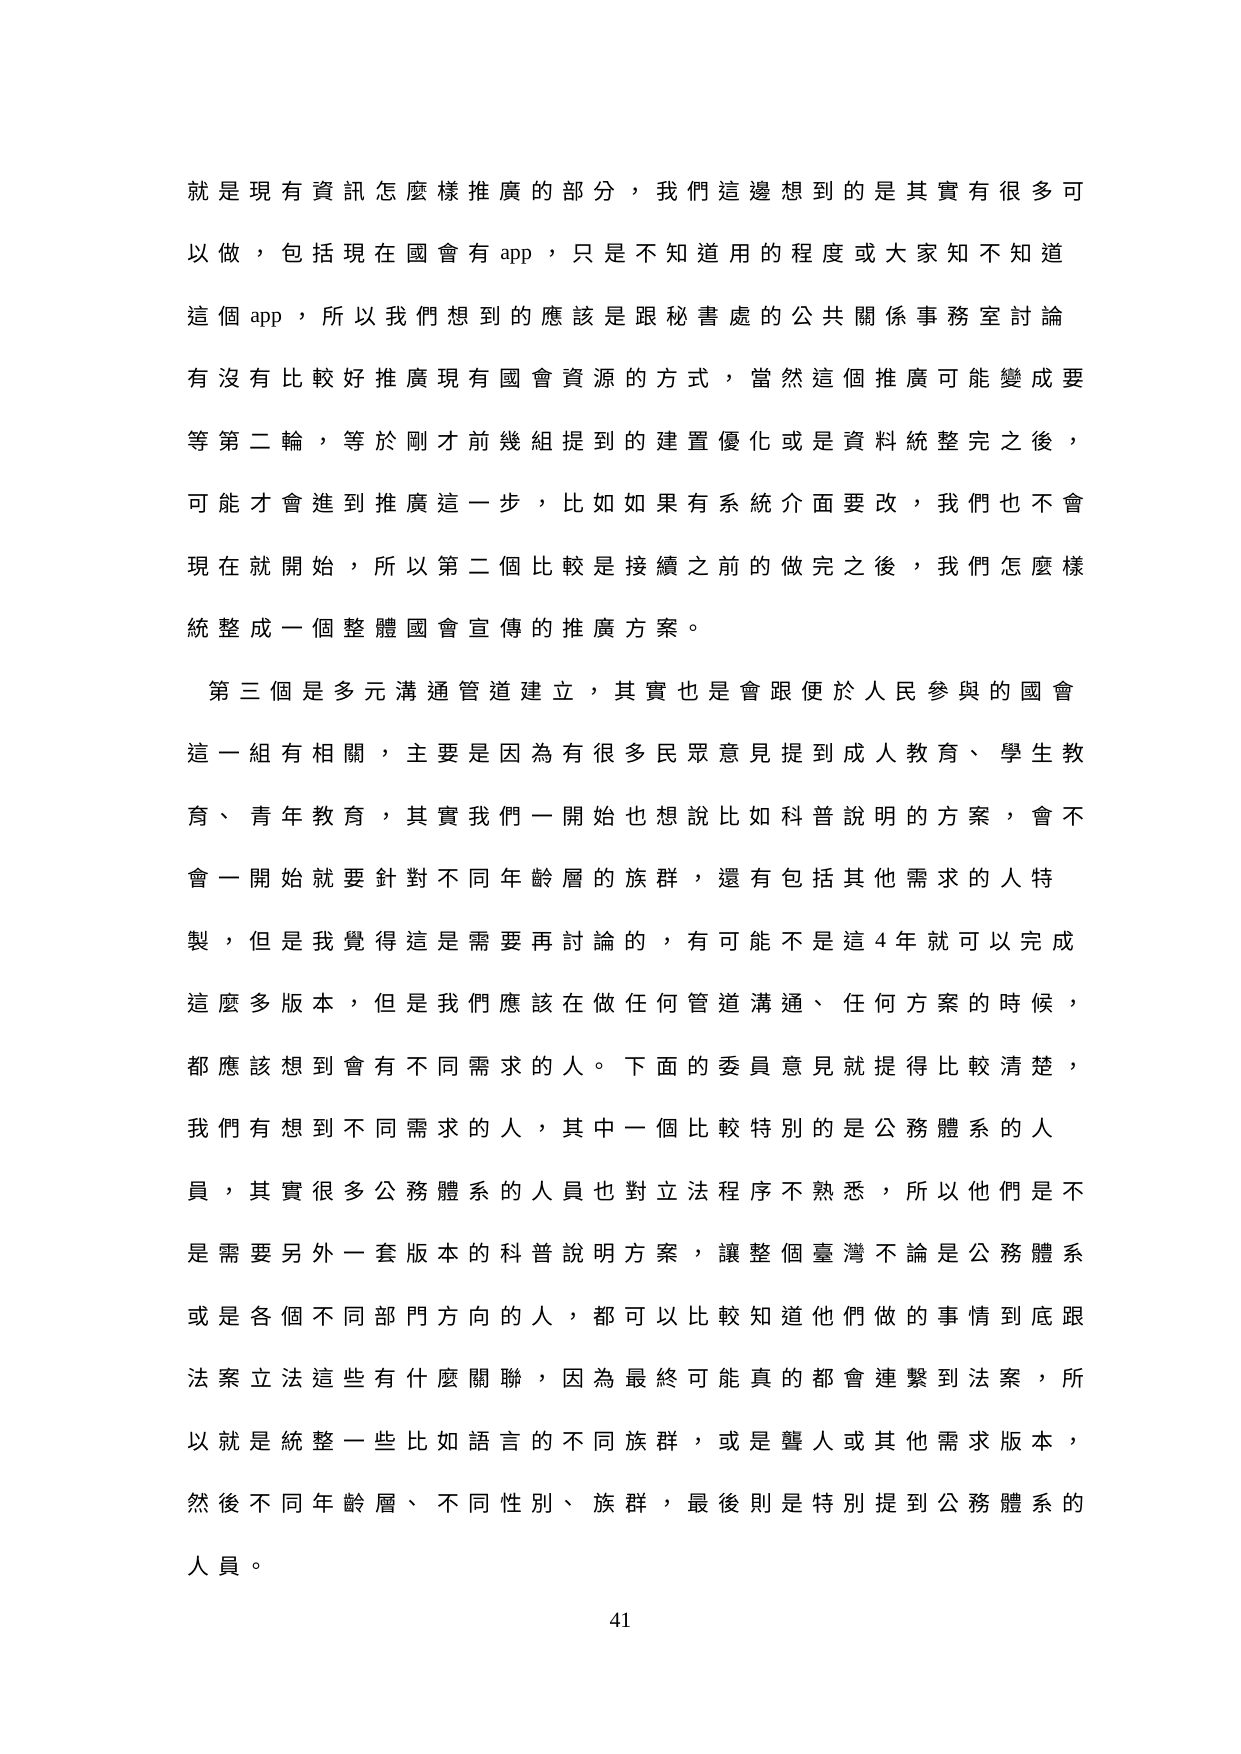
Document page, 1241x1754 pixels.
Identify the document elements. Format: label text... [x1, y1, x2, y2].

text 就是現有資訊怎麼樣推廣的部分，我們這邊想到的是其實有很多可以做，包括現在國會有app，只是不知道用的程度或大家知不知道這個app，所以我們想到的應該是跟秘書處的公共關係事務室討論有沒有比較好推廣現有國會資源的方式，當然這個推廣可能變成要等第二輪，等於剛才前幾組提到的建置優化或是資料統整完之後，可能才會進到推廣這一步，比如如果有系統介面要改，我們也不會現在就開始，所以第二個比較是接續之前的做完之後，我們怎麼樣統整成一個整體國會宣傳的推廣方案。 [173, 158, 1089, 658]
text 第三個是多元溝通管道建立，其實也是會跟便於人民參與的國會這一組有相關，主要是因為有很多民眾意見提到成人教育、學生教育、青年教育，其實我們一開始也想說比如科普說明的方案，會不會一開始就要針對不同年齡層的族群，還有包括其他需求的人特製，但是我覺得這是需要再討論的，有可能不是這4年就可以完成這麼多版本，但是我們應該在做任何管道溝通、任何方案的時候，都應該想到會有不同需求的人。下面的委員意見就提得比較清楚，我們有想到不同需求的人，其中一個比較特別的是公務體系的人員，其實很多公務體系的人員也對立法程序不熟悉，所以他們是不是需要另外一套版本的科普說明方案，讓整個臺灣不論是公務體系或是各個不同部門方向的人，都可以比較知道他們做的事情到底跟法案立法這些有什麼關聯，因為最終可能真的都會連繫到法案，所以就是統整一些比如語言的不同族群，或是聾人或其他需求版本，然後不同年齡層、不同性別、族群，最後則是特別提到公務體系的人員。 [173, 658, 1089, 1596]
